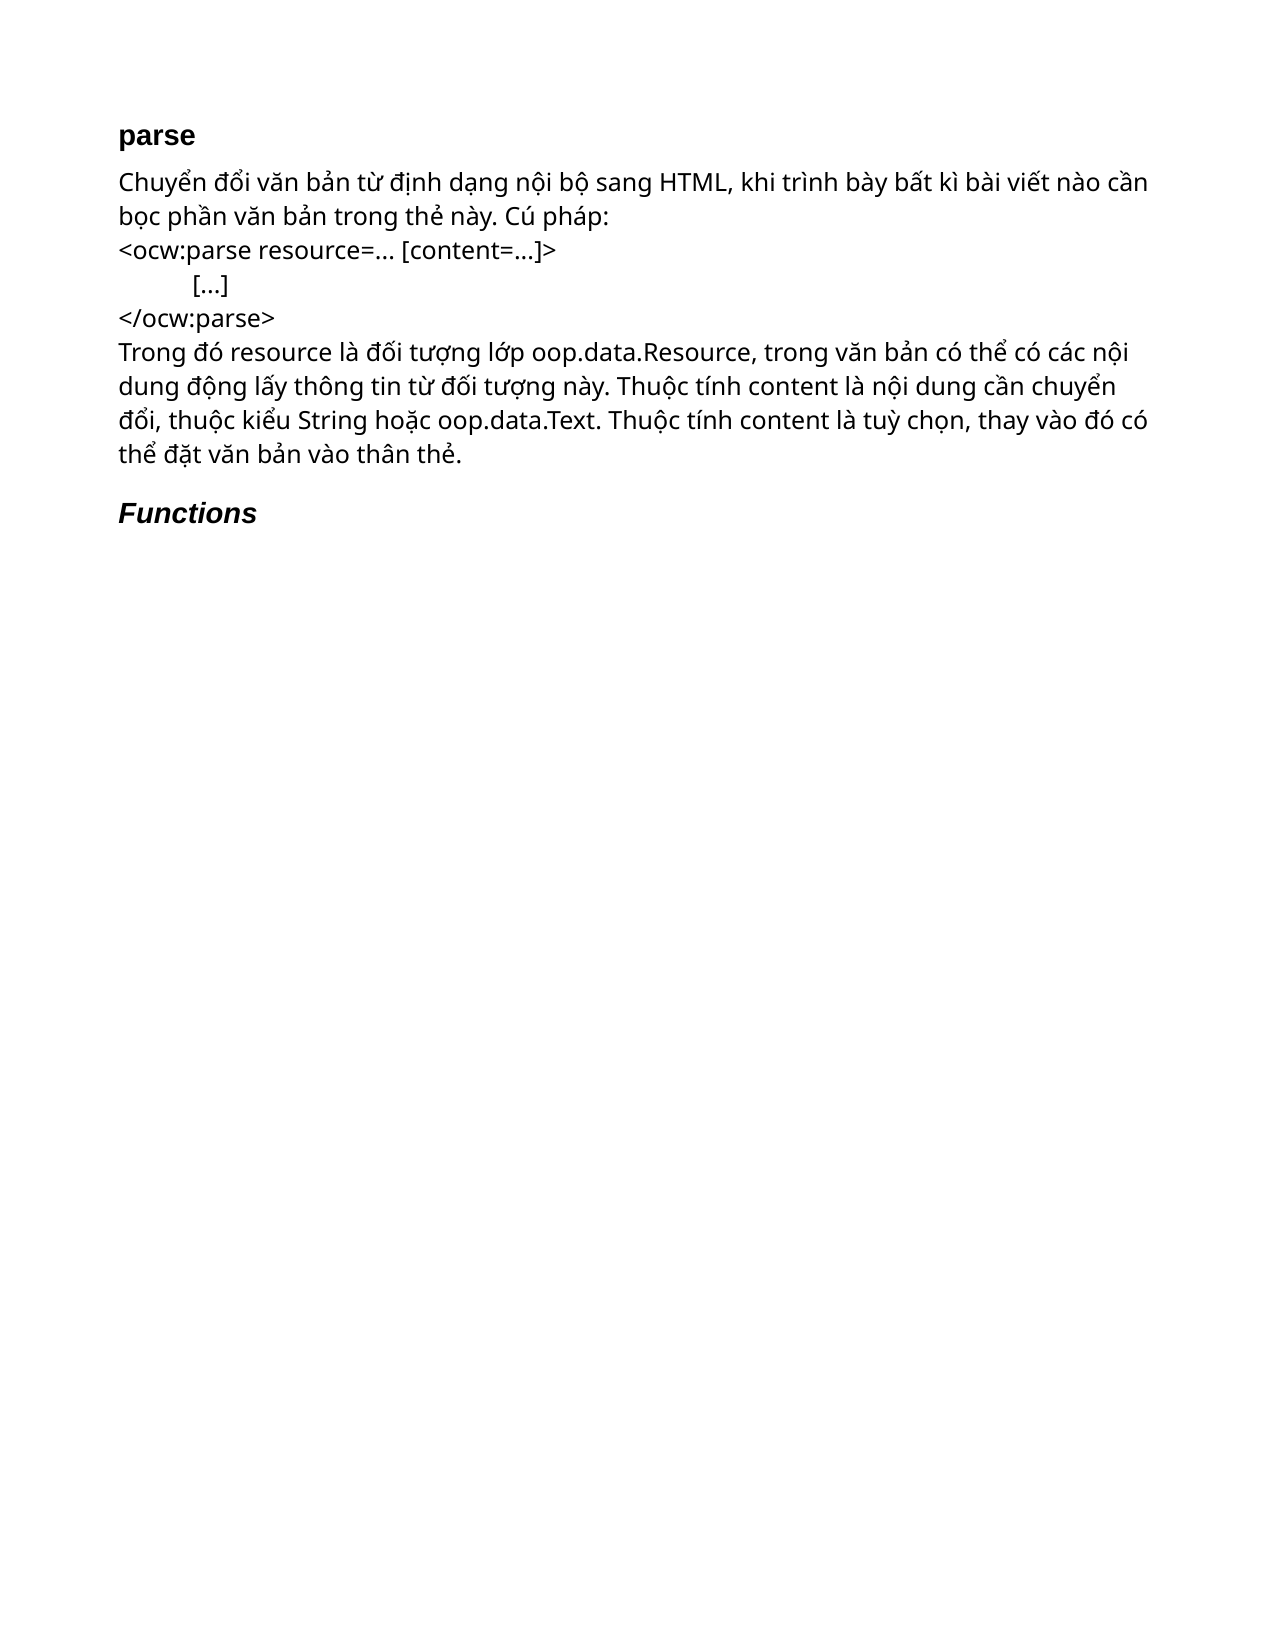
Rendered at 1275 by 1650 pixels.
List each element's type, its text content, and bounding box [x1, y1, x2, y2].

text </ocw:parse> [118, 300, 1157, 334]
text Trong đó resource là đối tượng lớp oop.data.Resource, trong văn bản có thể có các nội dung động lấy thông tin từ đối tượng này. Thuộc tính content là nội dung cần chuyển đổi, thuộc kiểu String hoặc oop.data.Text. Thuộc tính content là tuỳ chọn, thay vào đó có thể đặt văn bản vào thân thẻ. [118, 334, 1157, 471]
text Chuyển đổi văn bản từ định dạng nội bộ sang HTML, khi trình bày bất kì bài viết nào cần bọc phần văn bản trong thẻ này. Cú pháp: [118, 164, 1157, 232]
subtitle parse [118, 118, 1157, 152]
subtitle Functions [118, 496, 1157, 529]
text [...] [118, 266, 1157, 300]
text <ocw:parse resource=... [content=...]> [118, 232, 1157, 266]
